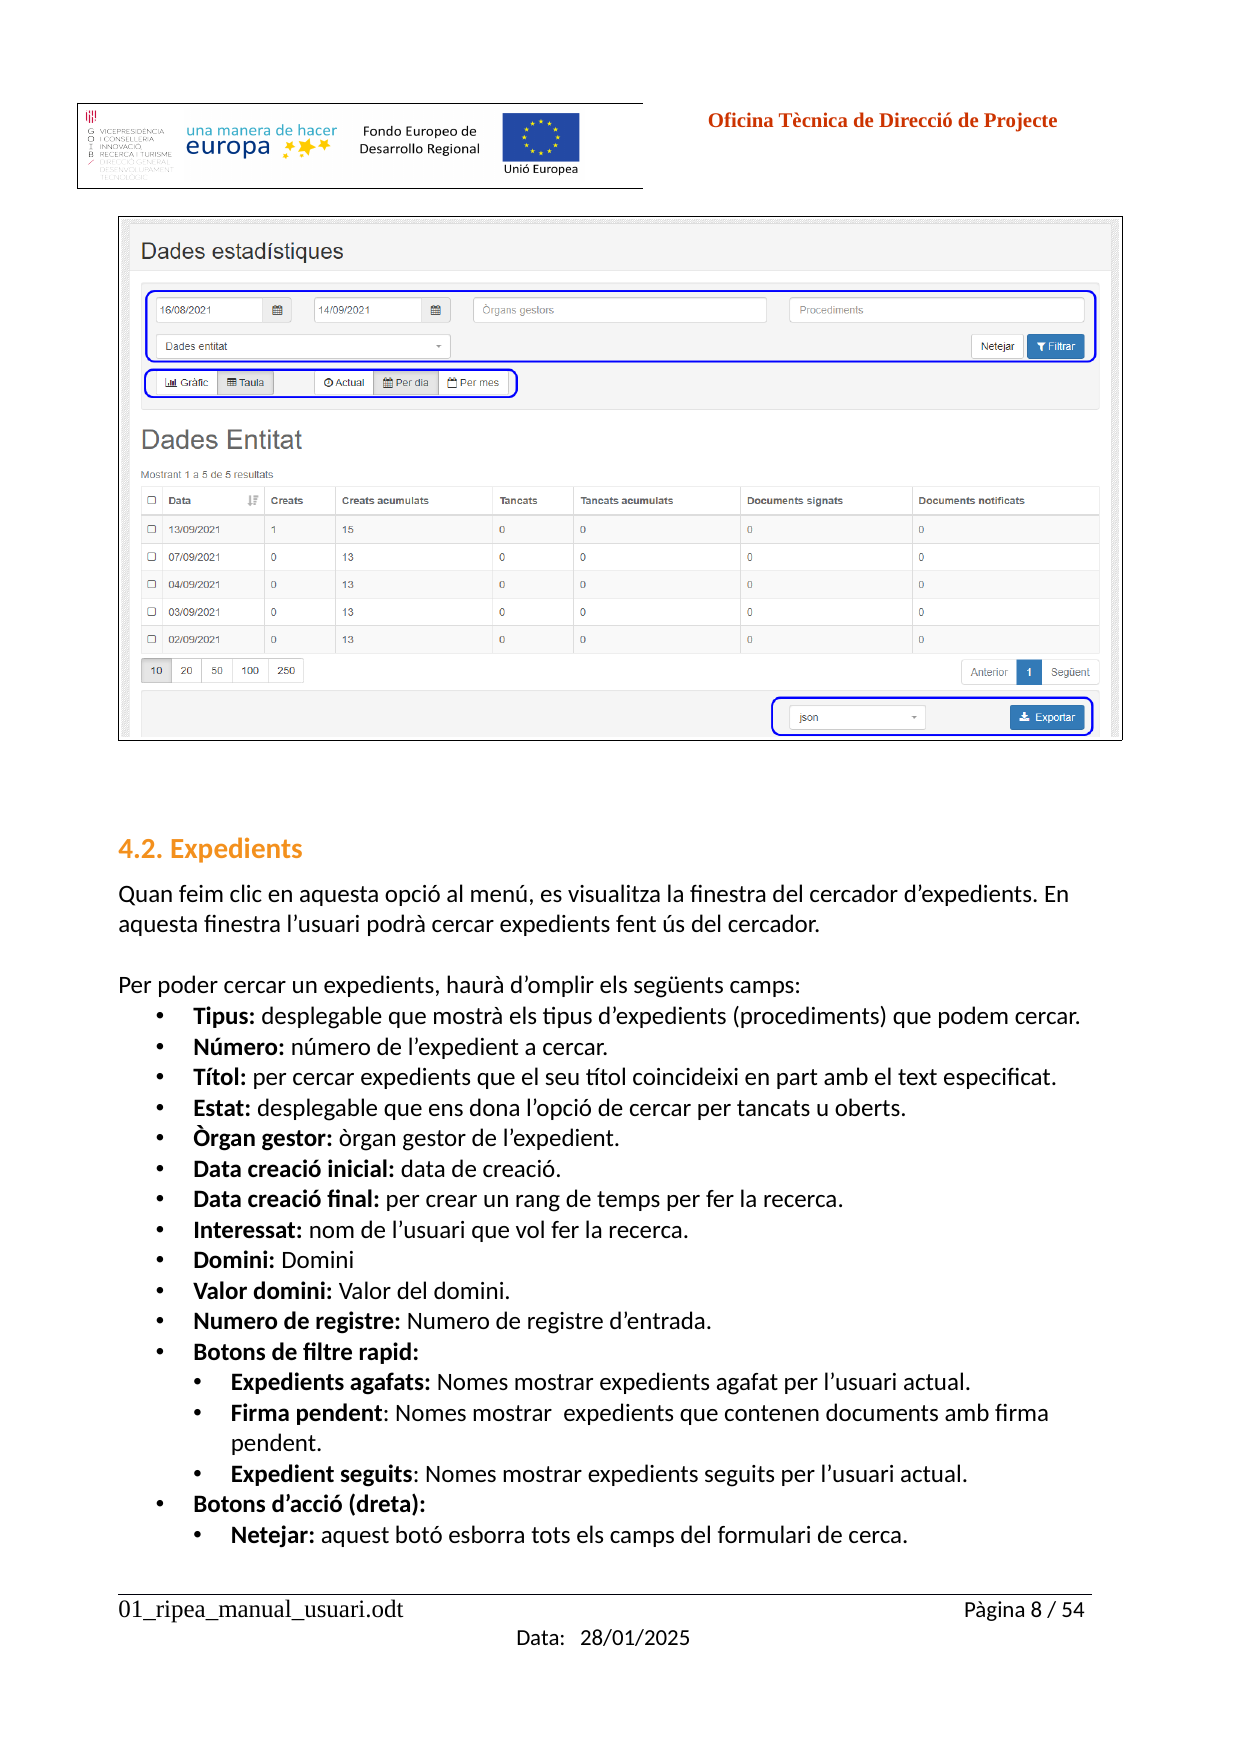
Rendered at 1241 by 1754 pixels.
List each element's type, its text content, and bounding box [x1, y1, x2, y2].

list Expedients agafats: Nomes mostrar expedients agafat per l’usuari actual. [193, 1366, 1122, 1397]
list Número: número de l’expedient a cercar. [156, 1031, 1122, 1061]
text Per poder cercar un expedients, haurà d’omplir els següents camps: [118, 969, 1122, 1000]
list Òrgan gestor: òrgan gestor de l’expedient. [156, 1122, 1122, 1153]
list Botons de filtre rapid: [156, 1336, 1122, 1366]
list Netejar: aquest botó esborra tots els camps del formulari de cerca. [193, 1519, 1122, 1549]
list Expedient seguits: Nomes mostrar expedients seguits per l’usuari actual. [193, 1458, 1122, 1488]
list Interessat: nom de l’usuari que vol fer la recerca. [156, 1214, 1122, 1244]
list Data creació inicial: data de creació. [156, 1153, 1122, 1183]
picture [82, 108, 178, 182]
list Títol: per cercar expedients que el seu títol coincideixi en part amb el text especificat. [156, 1061, 1122, 1092]
picture [121, 219, 1119, 737]
list Estat: desplegable que ens dona l’opció de cercar per tancats u oberts. [156, 1092, 1122, 1122]
subtitle 4.2. Expedients [118, 830, 1122, 866]
list Firma pendent: Nomes mostrar expedients que contenen documents amb firma pendent. [193, 1397, 1122, 1458]
text Quan feim clic en aquesta opció al menú, es visualitza la finestra del cercador d’expedients. En aquesta finestra l’usuari podrà cercar expedients fent ús del cercador. [118, 878, 1122, 939]
list Valor domini: Valor del domini. [156, 1275, 1122, 1305]
list Data creació final: per crear un rang de temps per fer la recerca. [156, 1183, 1122, 1214]
list Botons d’acció (dreta): [156, 1488, 1122, 1519]
list Domini: Domini [156, 1244, 1122, 1275]
list Numero de registre: Numero de registre d’entrada. [156, 1305, 1122, 1336]
picture [184, 108, 585, 182]
list Tipus: desplegable que mostrà els tipus d’expedients (procediments) que podem cercar. [156, 1000, 1122, 1031]
